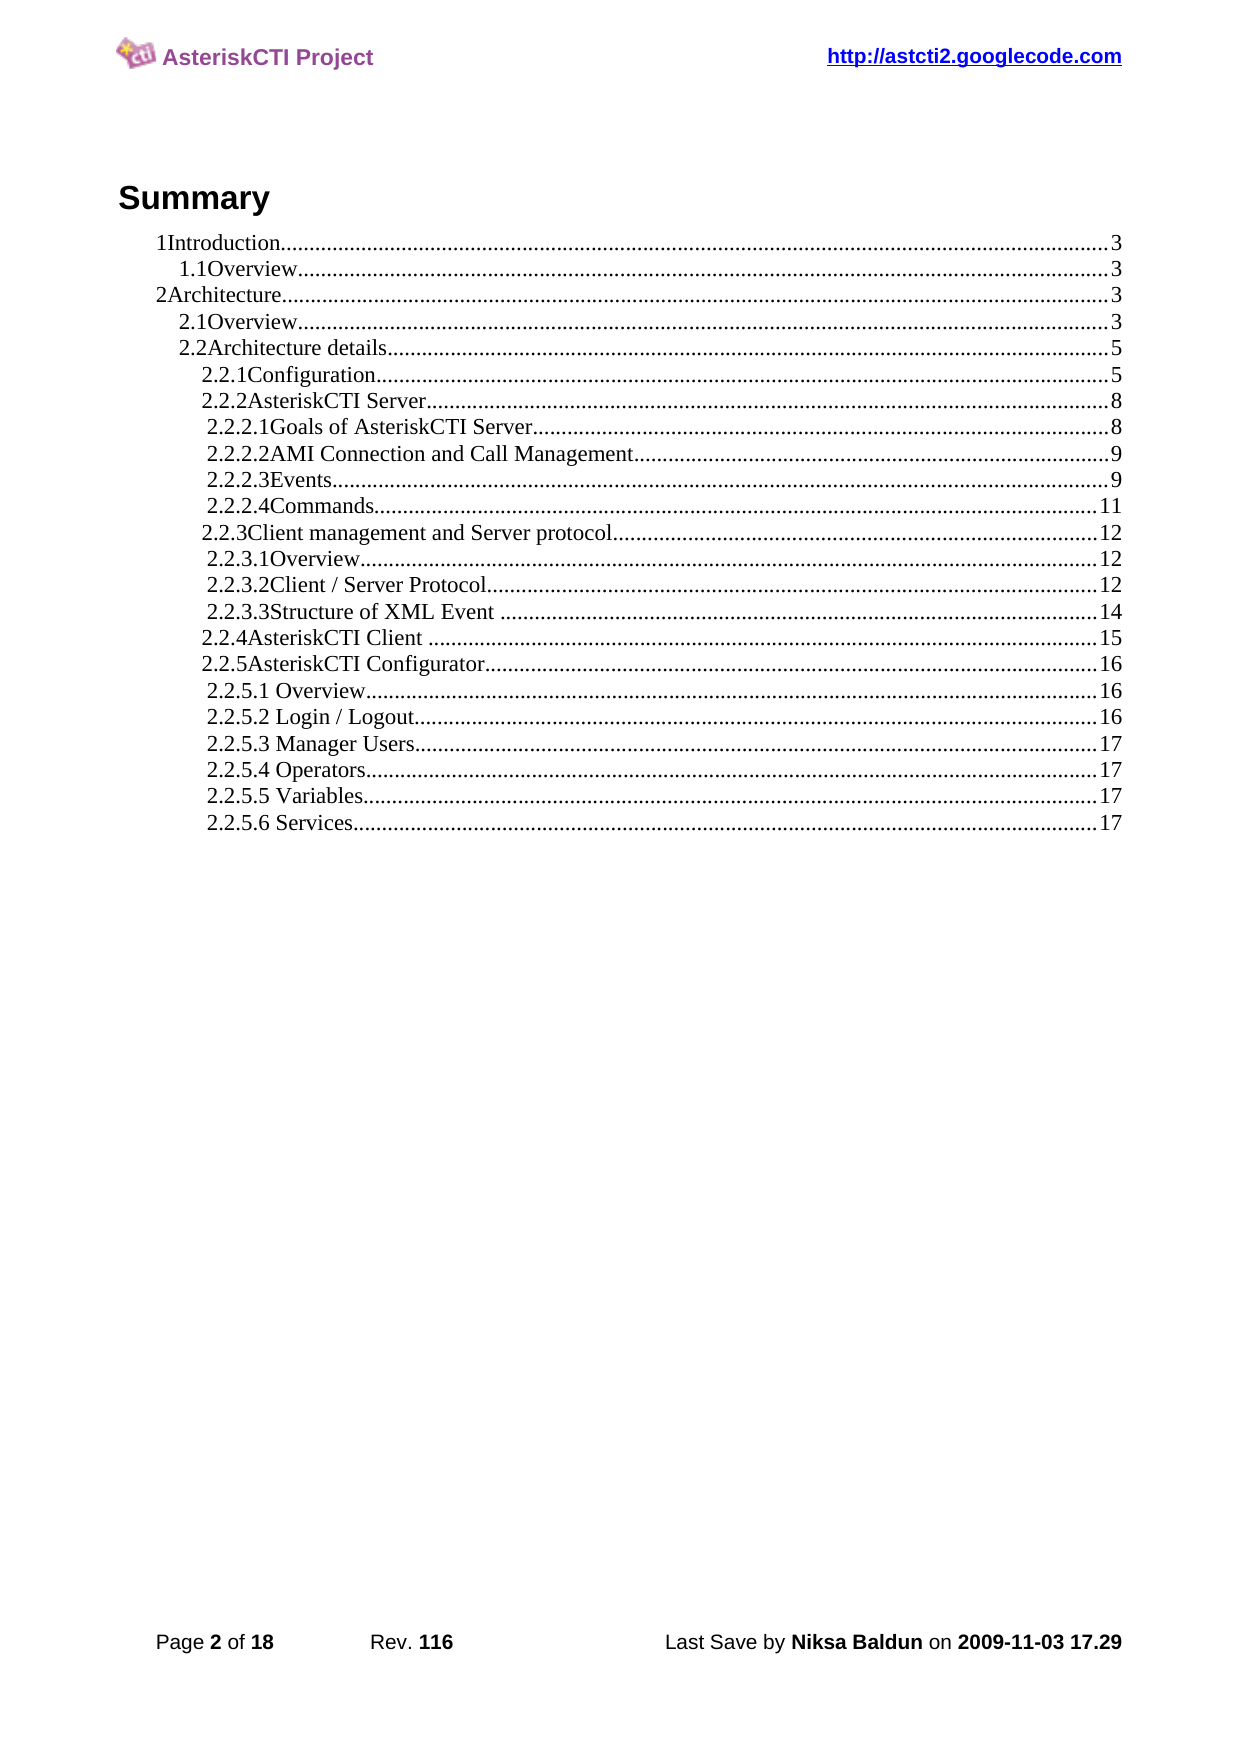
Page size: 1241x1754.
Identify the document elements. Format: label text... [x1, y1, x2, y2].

text 1Introduction 3 [118, 229, 1122, 255]
text 2.2.3.1Overview 12 [207, 545, 1122, 571]
text 2.2.4AsteriskCTI Client 15 [164, 624, 1122, 651]
text 2.2.2.3Events 9 [207, 466, 1122, 492]
text 2Architecture 3 [118, 282, 1122, 308]
text 2.2.5.6 Services 17 [207, 809, 1122, 835]
text 2.2.2.1Goals of AsteriskCTI Server 8 [207, 413, 1122, 440]
text 2.2Architecture details 5 [141, 334, 1122, 361]
text 2.2.5.4 Operators 17 [207, 756, 1122, 782]
text 2.2.5.2 Login / Logout 16 [207, 703, 1122, 729]
text 2.2.3.3Structure of XML Event 14 [207, 598, 1122, 624]
text 2.2.3Client management and Server protocol 12 [164, 519, 1122, 545]
text 2.2.5.1 Overview 16 [207, 677, 1122, 703]
subtitle Summary [118, 178, 1122, 216]
text 2.2.1Configuration 5 [164, 361, 1122, 387]
text 2.2.2.4Commands 11 [207, 492, 1122, 519]
text 1.1Overview 3 [141, 255, 1122, 282]
text 2.2.5.5 Variables 17 [207, 782, 1122, 809]
text 2.1Overview 3 [141, 308, 1122, 334]
text 2.2.5AsteriskCTI Configurator 16 [164, 651, 1122, 677]
text 2.2.2.2AMI Connection and Call Management 9 [207, 440, 1122, 466]
text 2.2.5.3 Manager Users 17 [207, 729, 1122, 756]
text 2.2.3.2Client / Server Protocol 12 [207, 571, 1122, 598]
text 2.2.2AsteriskCTI Server 8 [164, 387, 1122, 413]
picture [116, 34, 157, 74]
